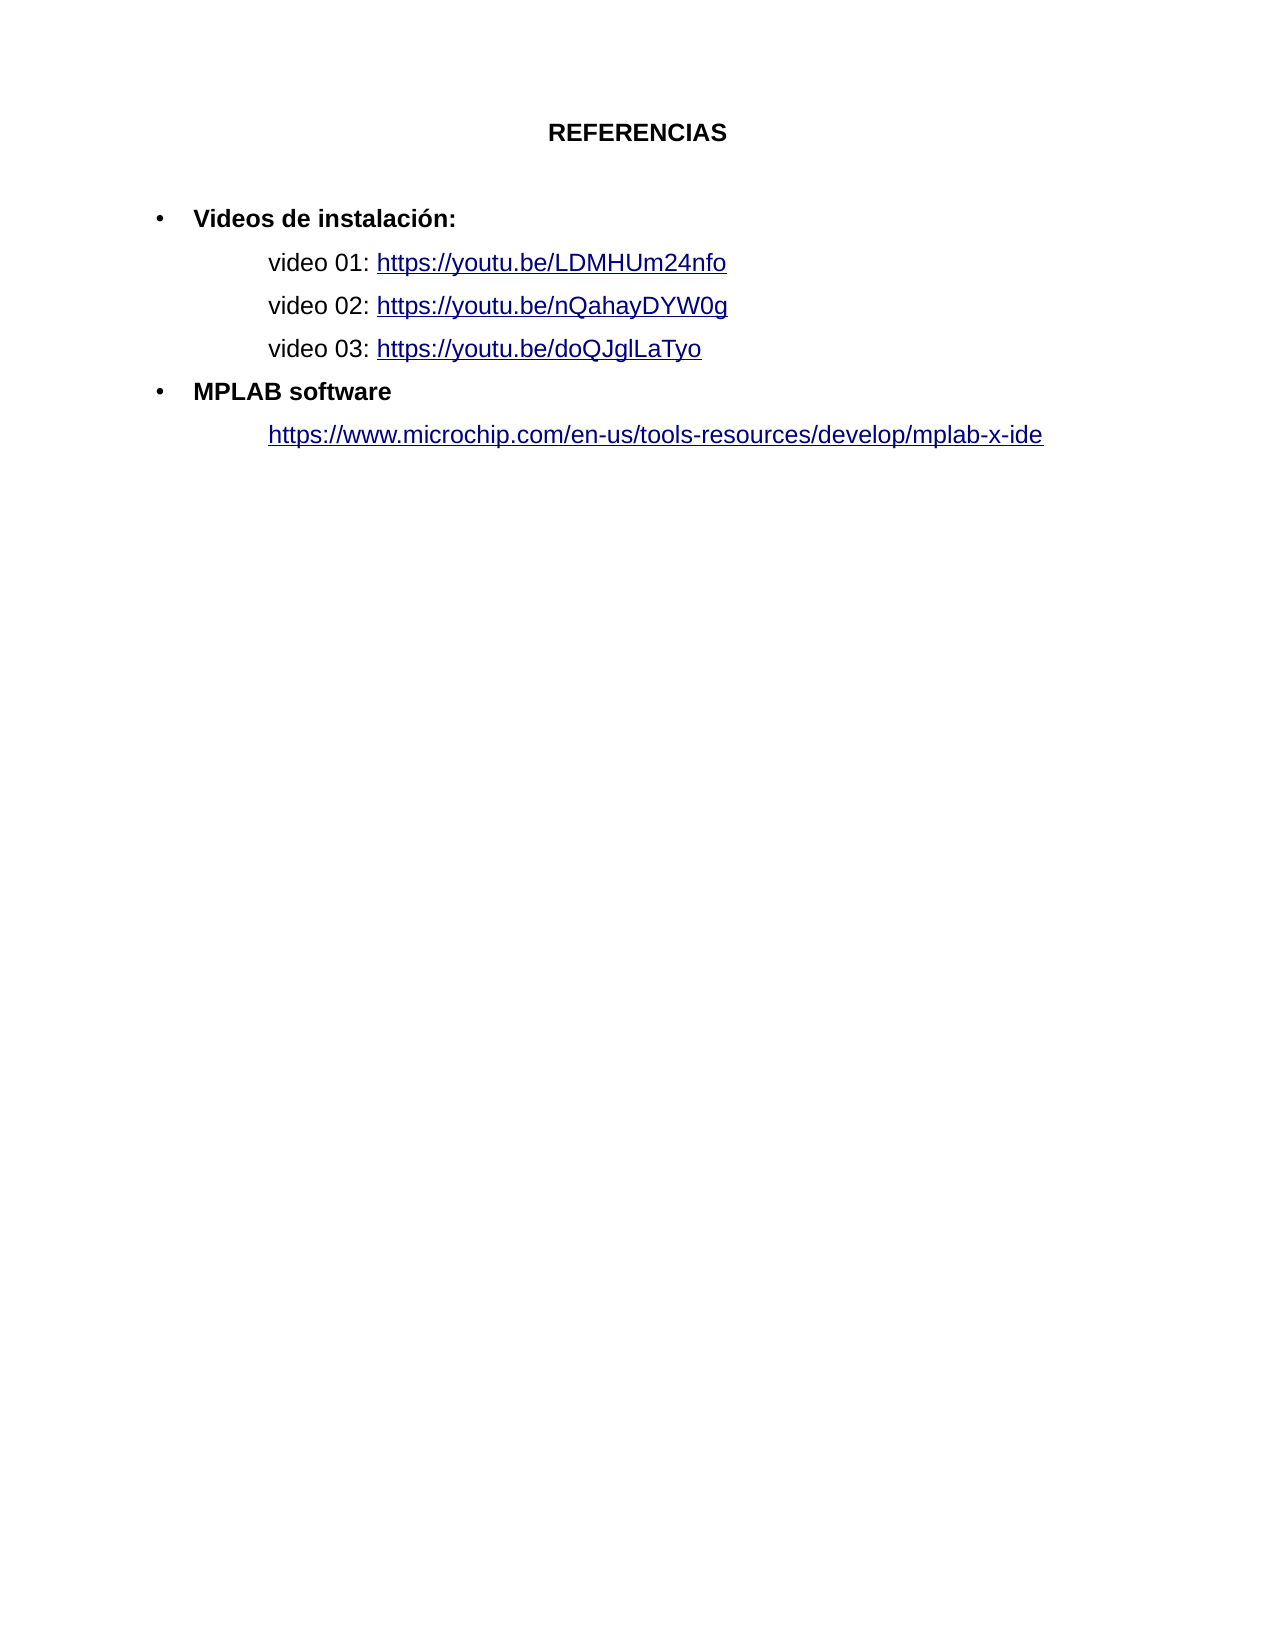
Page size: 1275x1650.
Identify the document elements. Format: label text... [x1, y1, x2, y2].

list Videos de instalación: [156, 204, 1157, 233]
list video 03: https://youtu.be/doQJglLaTyo [231, 334, 1157, 363]
list https://www.microchip.com/en-us/tools-resources/develop/mplab-x-ide [231, 420, 1157, 449]
text REFERENCIAS [118, 118, 1157, 147]
list video 01: https://youtu.be/LDMHUm24nfo [231, 248, 1157, 276]
list MPLAB software [156, 377, 1157, 406]
list video 02: https://youtu.be/nQahayDYW0g [231, 291, 1157, 319]
